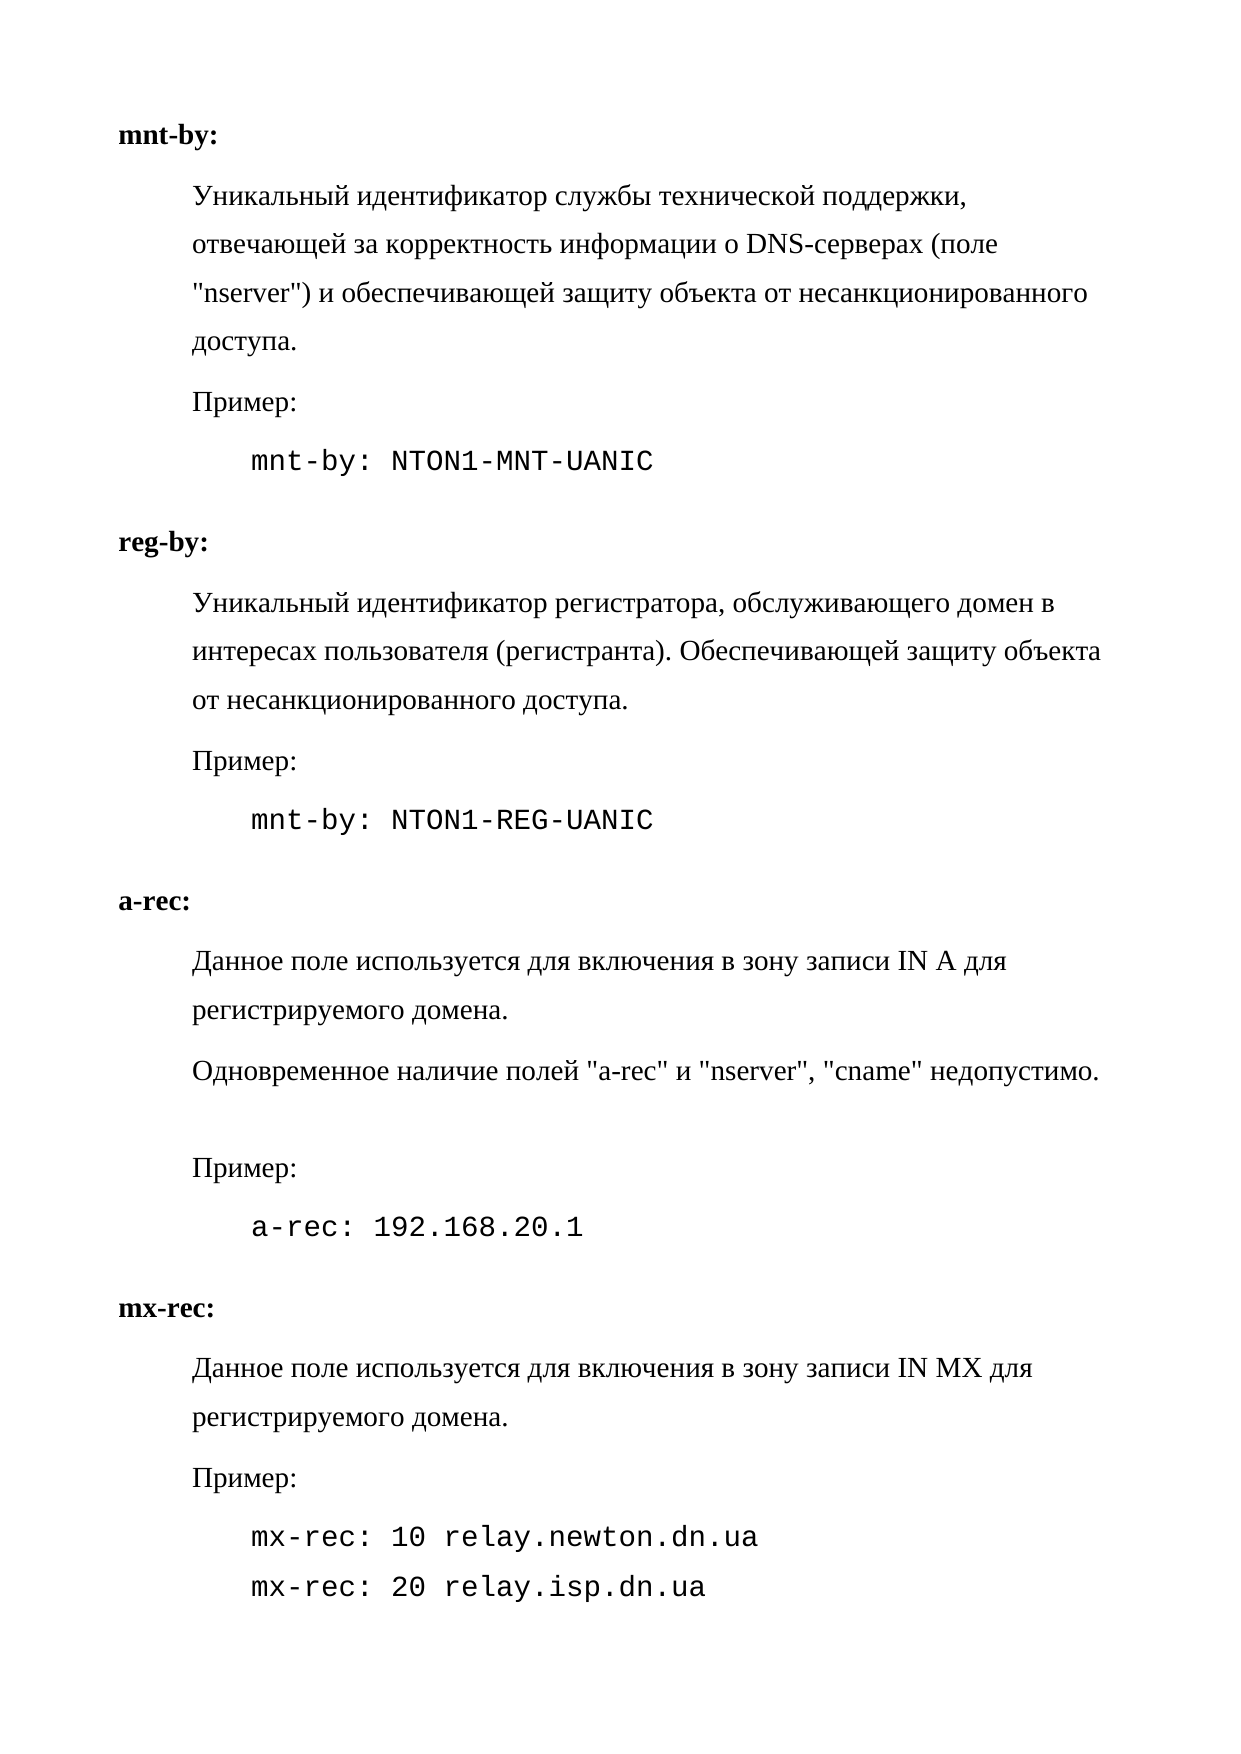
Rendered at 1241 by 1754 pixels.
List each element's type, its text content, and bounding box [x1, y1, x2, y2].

text reg-by: [118, 525, 1122, 557]
list Пример: [162, 744, 1122, 776]
list Данное поле используется для включения в зону записи IN A для регистрируемого домена. [162, 945, 1122, 1026]
list a-rec: 192.168.20.1 [221, 1212, 1063, 1245]
list mnt-by: NTON1-MNT-UANIC [221, 446, 1063, 479]
list Одновременное наличие полей "a-rec" и "nserver", "cname" недопустимо. Пример: [162, 1054, 1122, 1183]
list Уникальный идентификатор регистратора, обслуживающего домен в интересах пользователя (регистранта). Обеспечивающей защиту объекта от несанкционированного доступа. [162, 586, 1122, 715]
text mnt-by: [118, 118, 1122, 150]
list Пример: [162, 1461, 1122, 1493]
list Пример: [162, 385, 1122, 418]
text a-rec: [118, 884, 1122, 916]
list Уникальный идентификатор службы технической поддержки, отвечающей за корректность информации о DNS-серверах (поле "nserver") и обеспечивающей защиту объекта от несанкционированного доступа. [162, 179, 1122, 357]
list Данное поле используется для включения в зону записи IN MX для регистрируемого домена. [162, 1352, 1122, 1433]
text mx-rec: [118, 1291, 1122, 1323]
list mx-rec: 10 relay.newton.dn.ua mx-rec: 20 relay.isp.dn.ua [221, 1522, 1063, 1605]
list mnt-by: NTON1-REG-UANIC [221, 805, 1063, 838]
